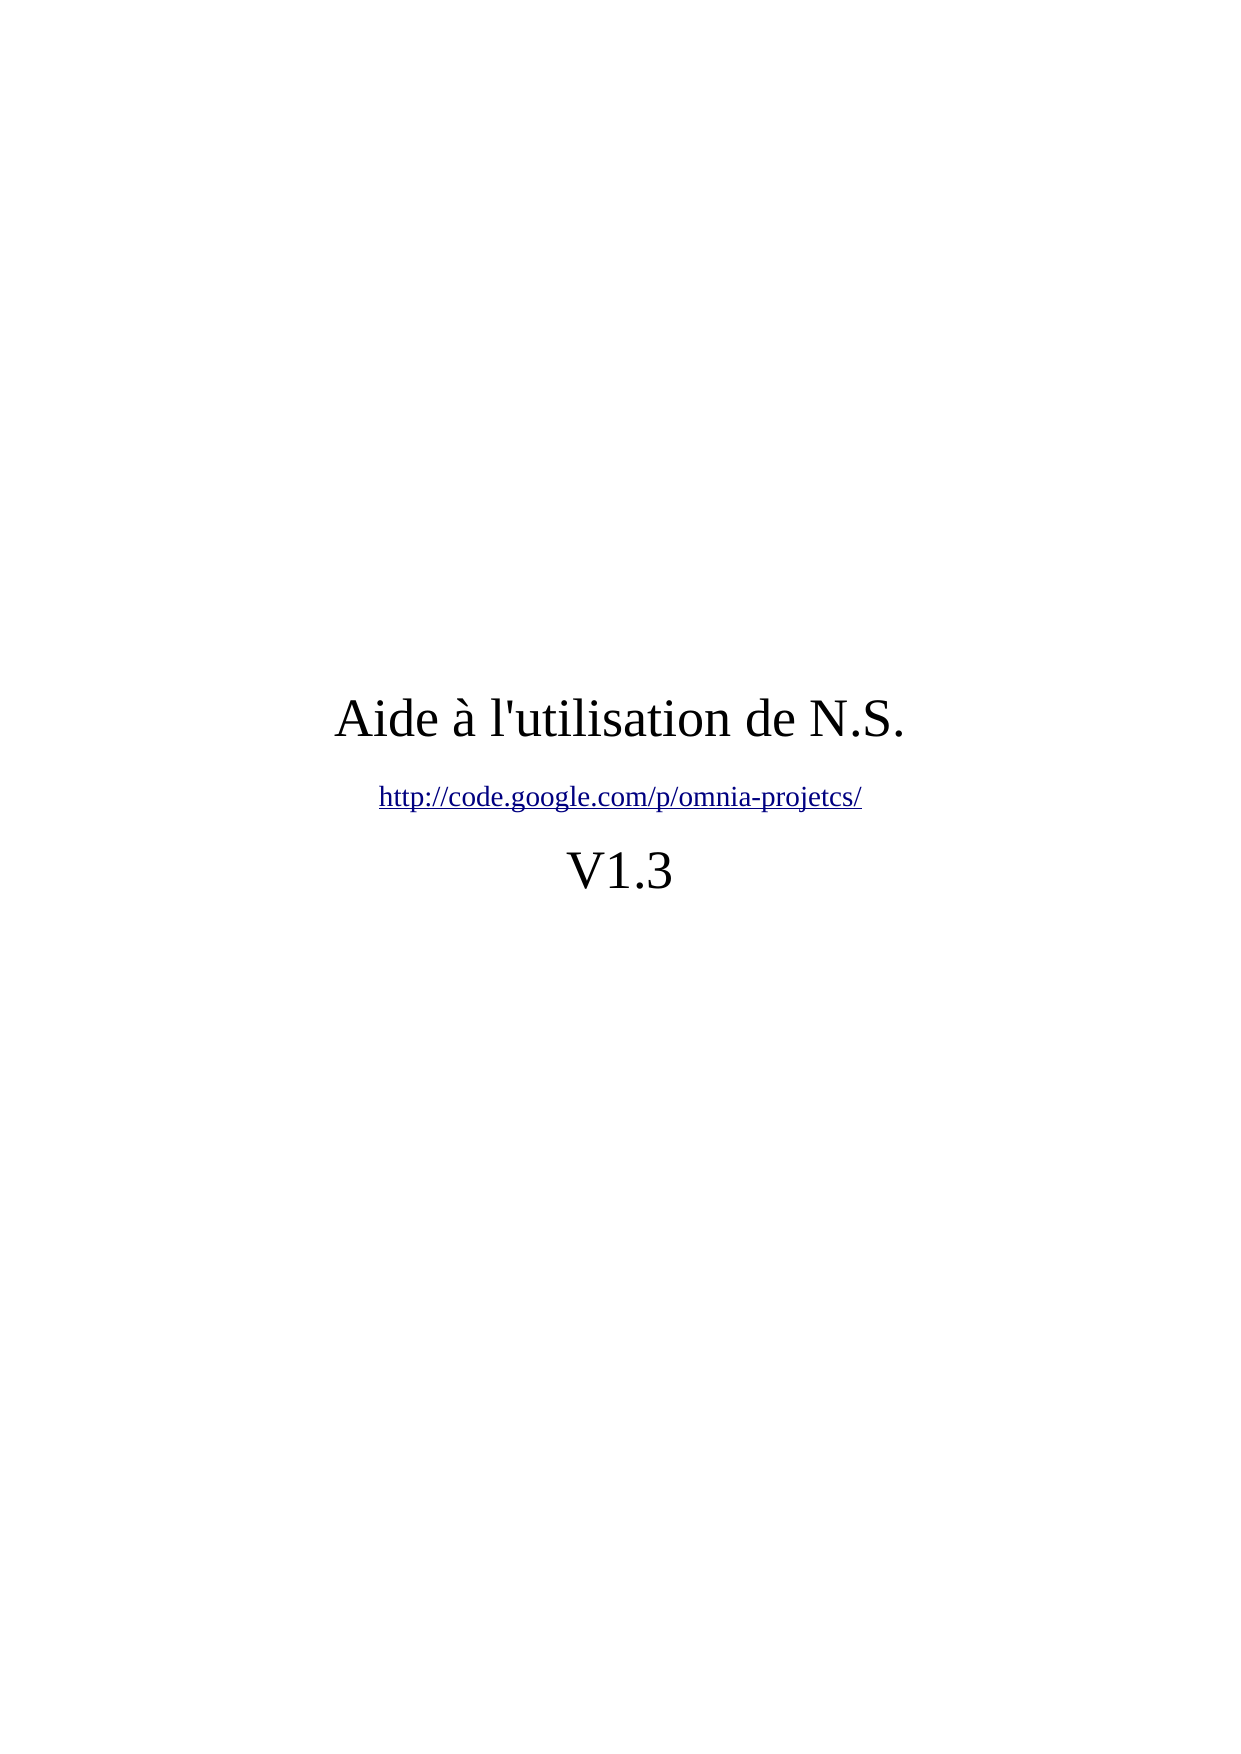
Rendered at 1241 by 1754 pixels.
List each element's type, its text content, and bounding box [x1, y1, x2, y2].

text http://code.google.com/p/omnia-projetcs/ [148, 779, 1093, 812]
text V1.3 [148, 838, 1093, 900]
text Aide à l'utilisation de N.S. [148, 686, 1093, 748]
